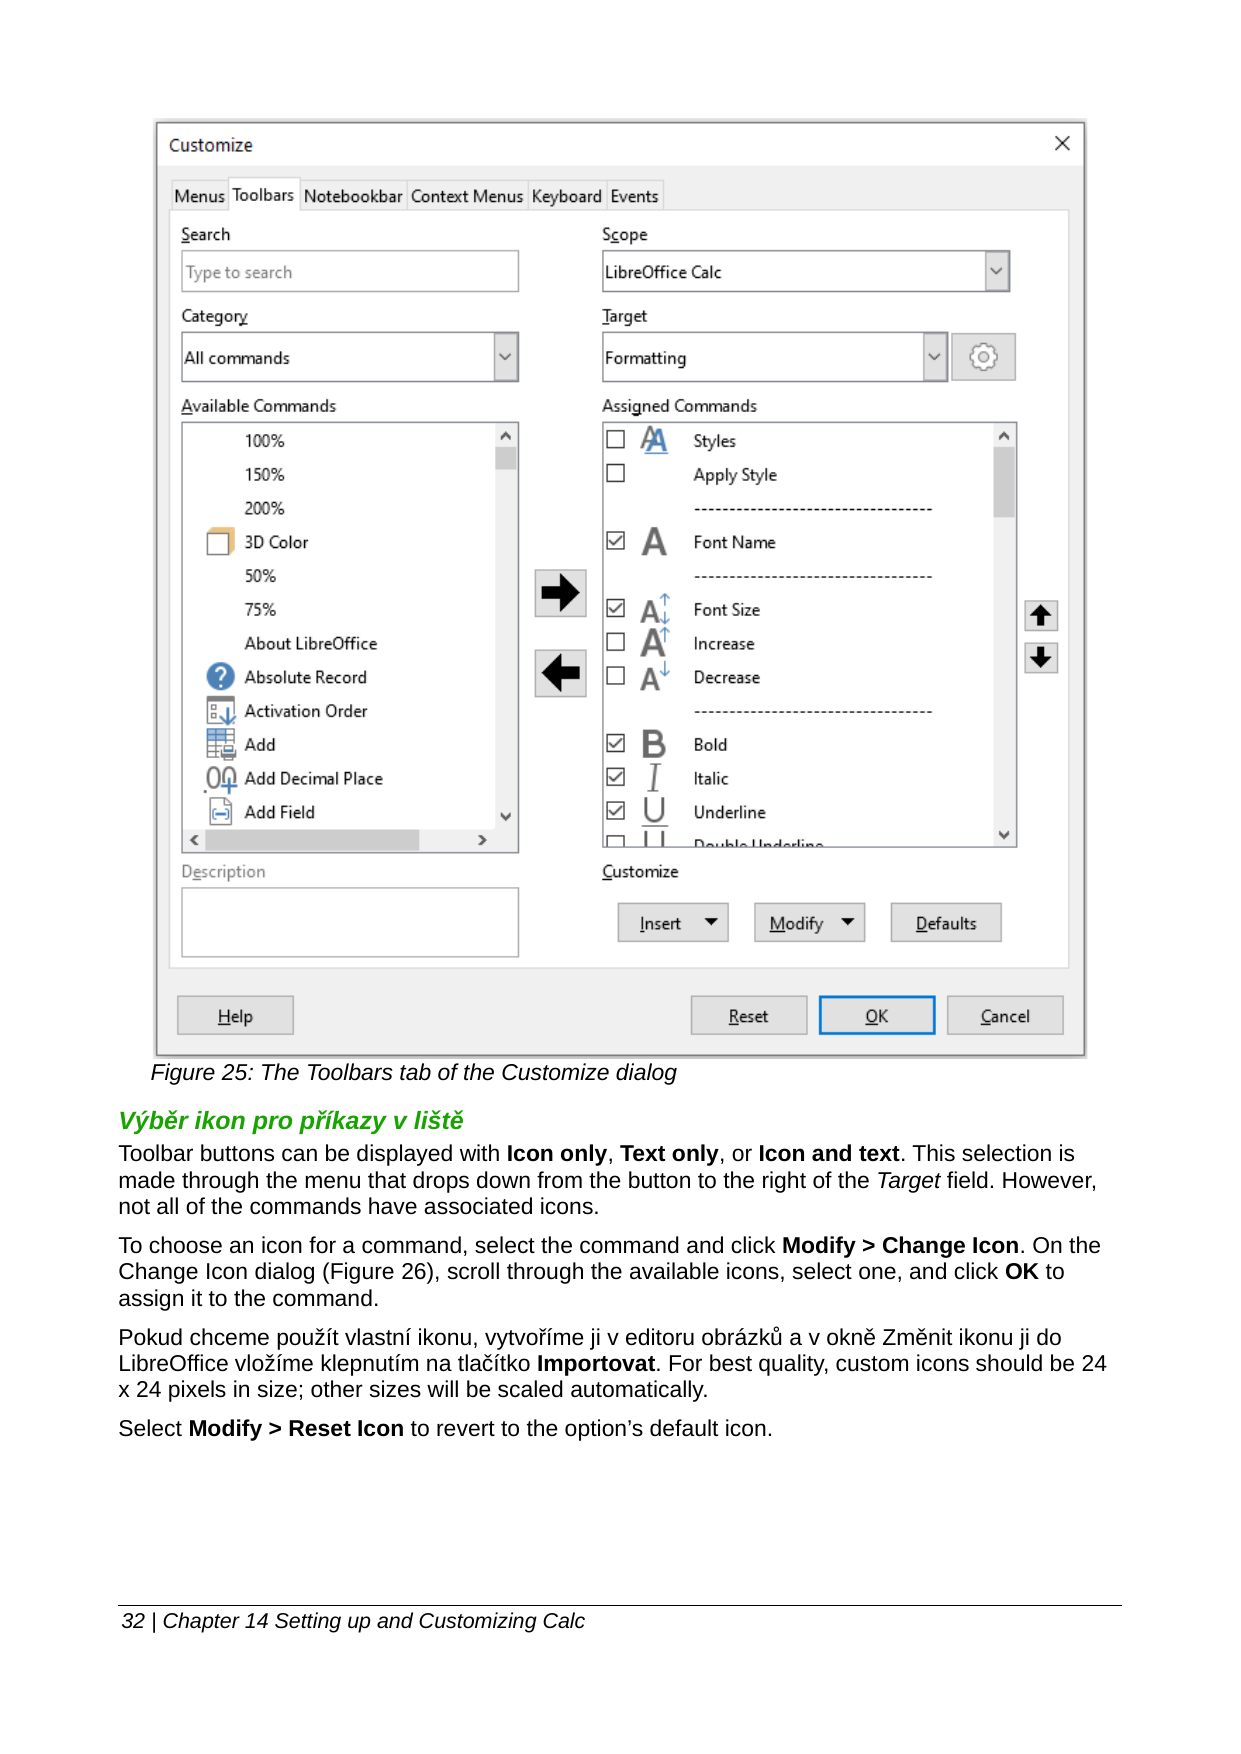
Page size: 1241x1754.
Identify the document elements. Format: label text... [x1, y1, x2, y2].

picture [152, 118, 1088, 1059]
text Figure 25: The Toolbars tab of the Customize dialog [150, 118, 1090, 1085]
text Select Modify > Reset Icon to revert to the option’s default icon. [118, 1415, 1122, 1441]
subtitle Výběr ikon pro příkazy v liště [118, 1106, 1122, 1134]
text To choose an icon for a command, select the command and click Modify > Change Icon. On the Change Icon dialog (Figure 26), scroll through the available icons, select one, and click OK to assign it to the command. [118, 1232, 1122, 1311]
text Pokud chceme použít vlastní ikonu, vytvoříme ji v editoru obrázků a v okně Změnit ikonu ji do LibreOffice vložíme klepnutím na tlačítko Importovat. For best quality, custom icons should be 24 x 24 pixels in size; other sizes will be scaled automatically. [118, 1323, 1122, 1402]
text Toolbar buttons can be displayed with Icon only, Text only, or Icon and text. This selection is made through the menu that drops down from the button to the right of the Target field. However, not all of the commands have associated icons. [118, 1140, 1122, 1219]
